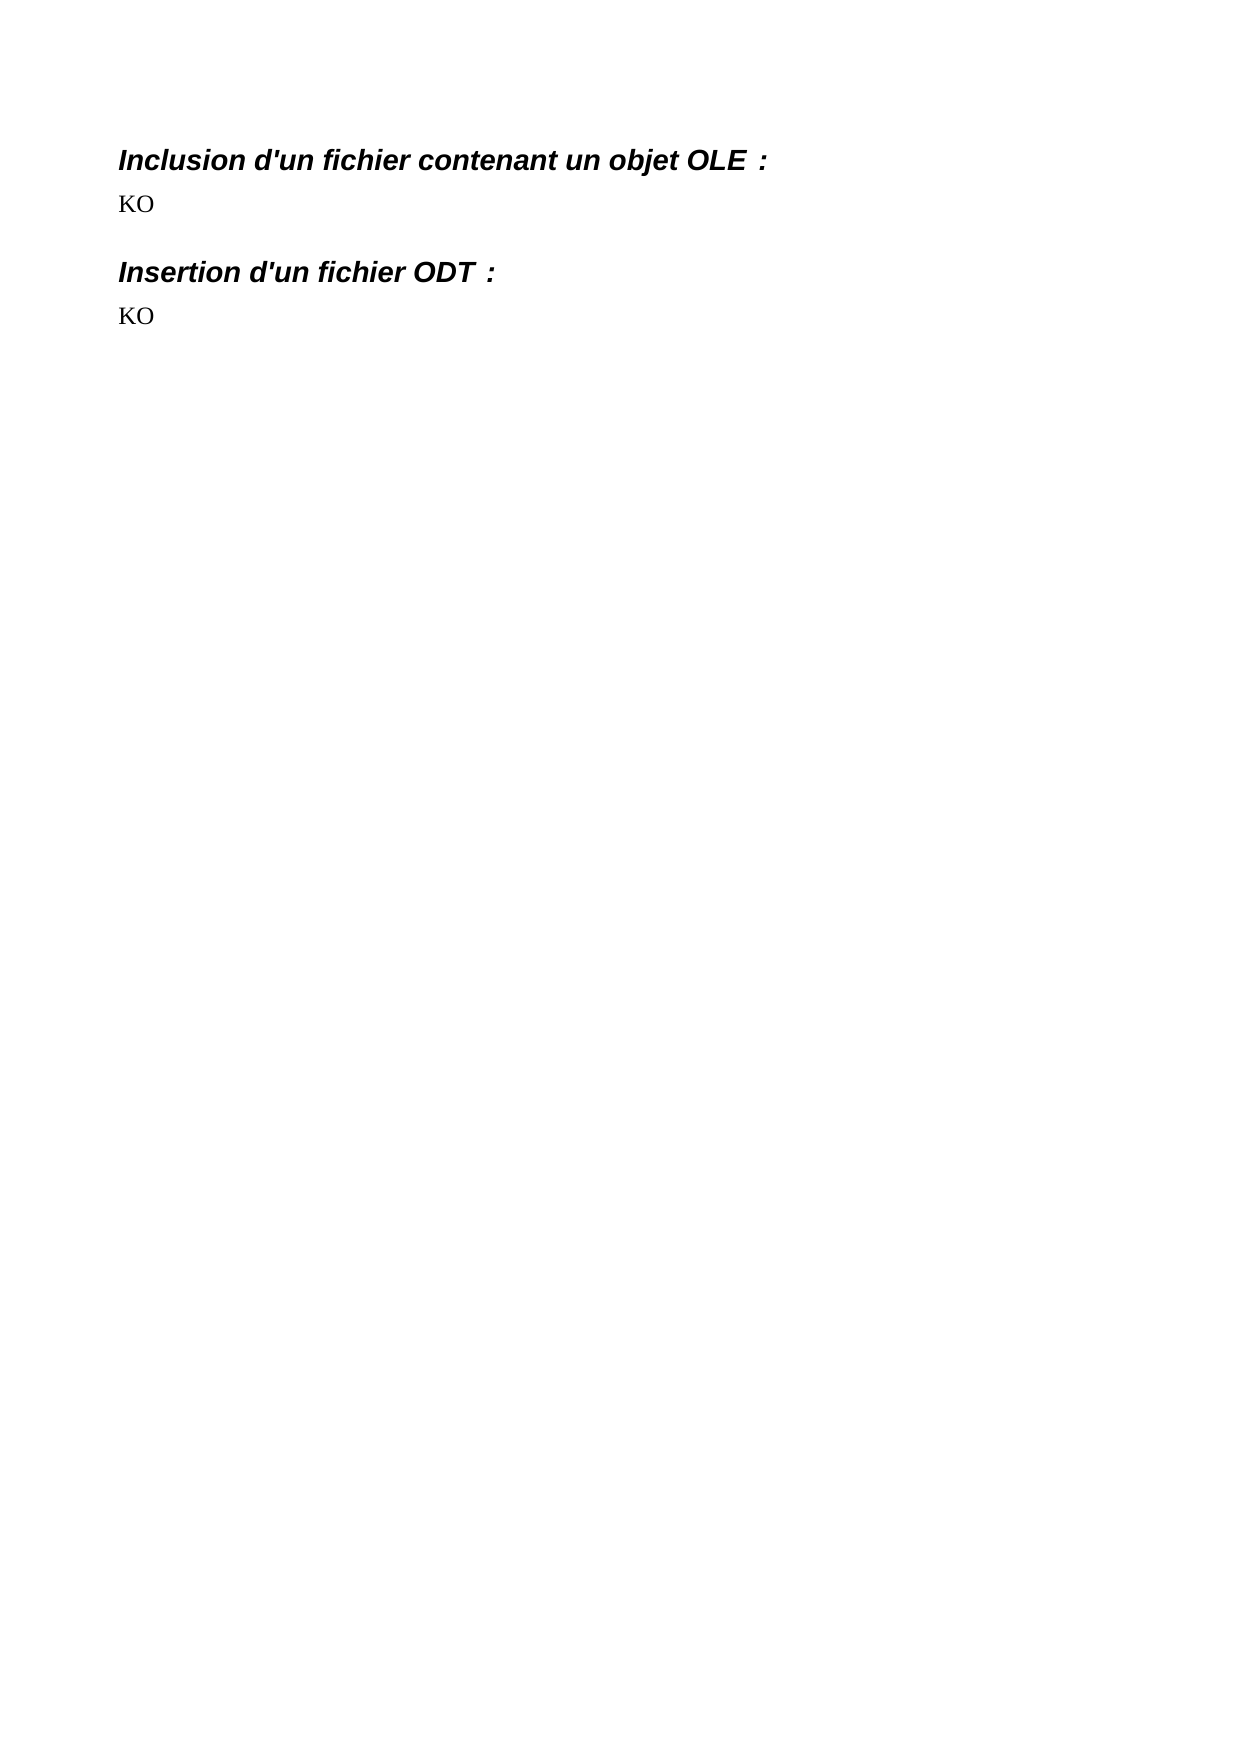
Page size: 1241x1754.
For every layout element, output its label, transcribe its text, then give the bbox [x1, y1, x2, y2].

text KO [118, 189, 1122, 218]
subtitle Insertion d'un fichier ODT : [118, 255, 1122, 289]
subtitle Inclusion d'un fichier contenant un objet OLE : [118, 143, 1122, 177]
text KO [118, 301, 1122, 330]
